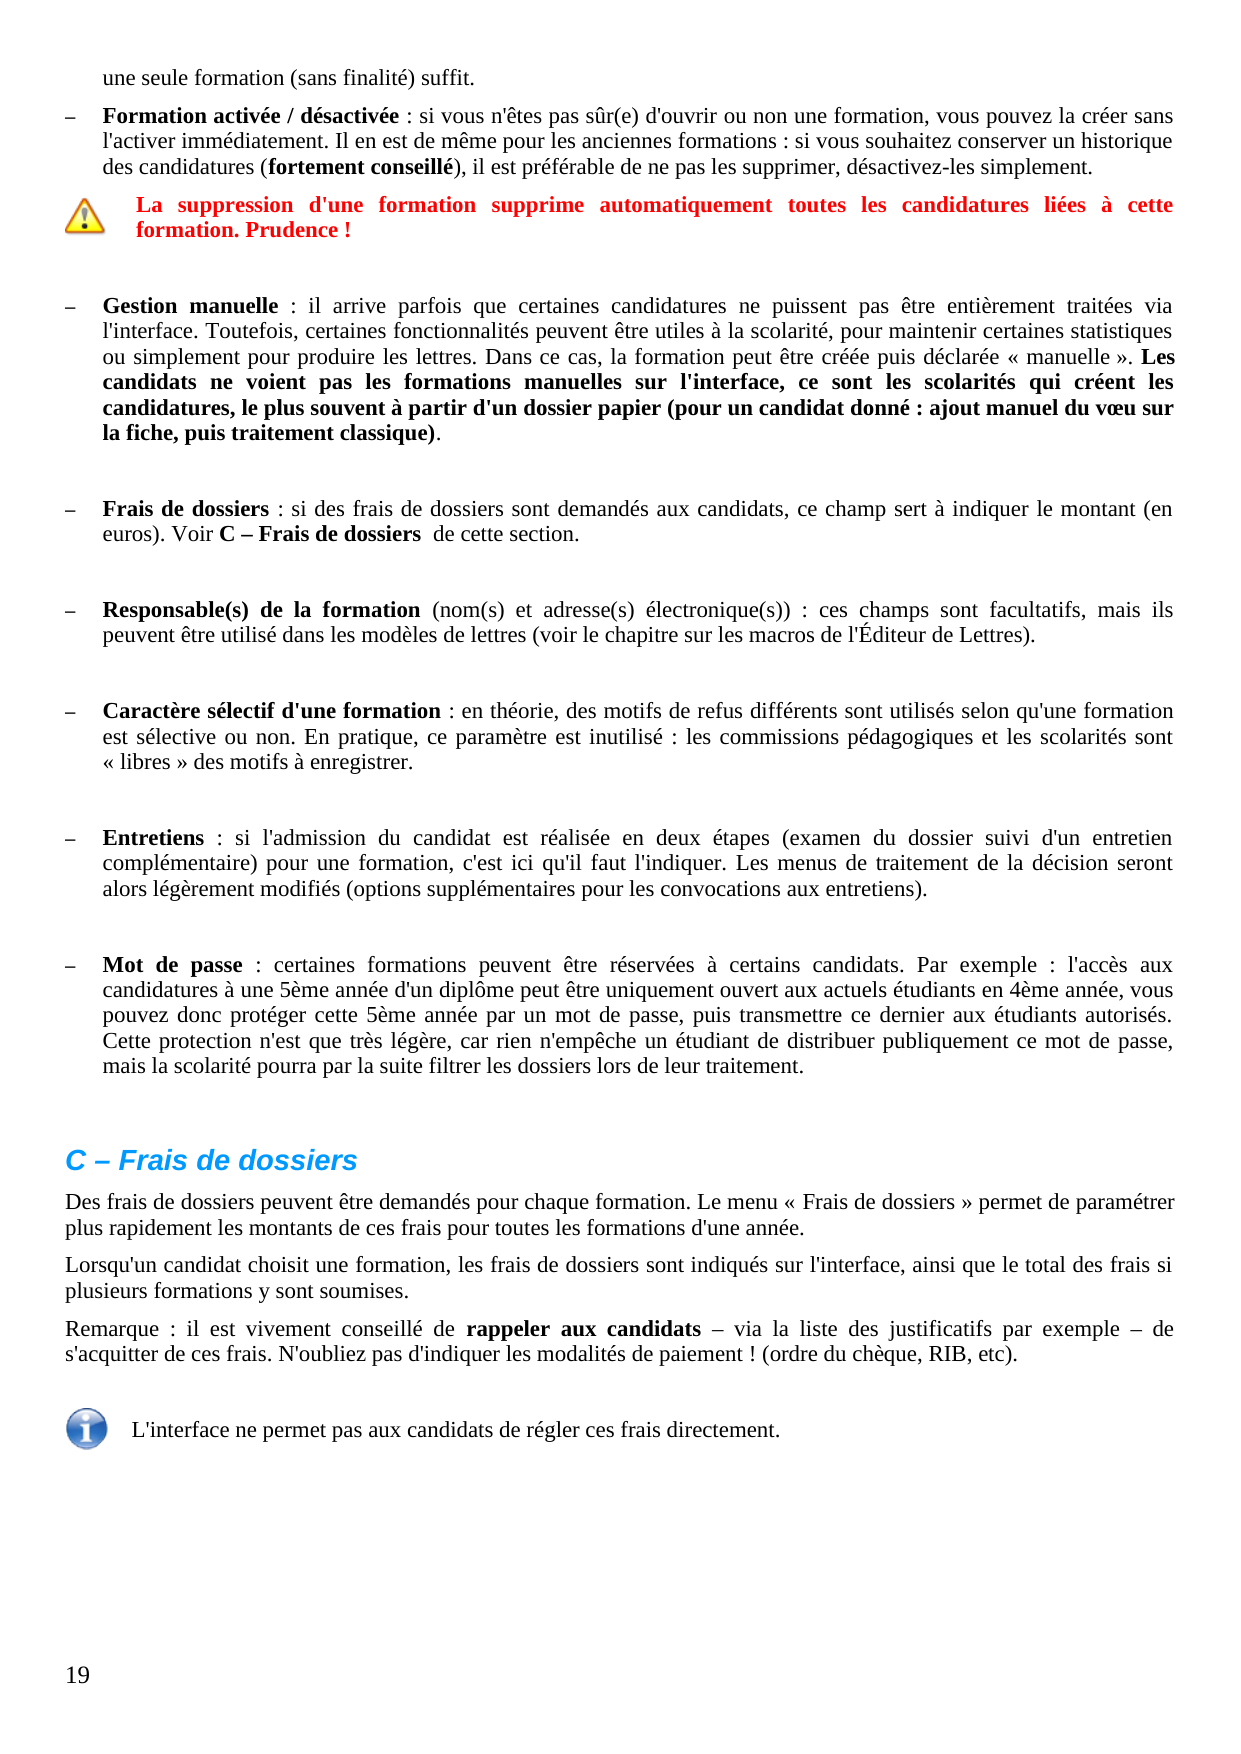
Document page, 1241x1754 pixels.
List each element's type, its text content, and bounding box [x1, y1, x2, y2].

list Caractère sélectif d'une formation : en théorie, des motifs de refus différents sont utilisés selon qu'une formation est sélective ou non. En pratique, ce paramètre est inutilisé : les commissions pédagogiques et les scolarités sont « libres » des motifs à enregistrer. [65, 698, 1175, 774]
list Mot de passe : certaines formations peuvent être réservées à certains candidats. Par exemple : l'accès aux candidatures à une 5ème année d'un diplôme peut être uniquement ouvert aux actuels étudiants en 4ème année, vous pouvez donc protéger cette 5ème année par un mot de passe, puis transmettre ce dernier aux étudiants autorisés. Cette protection n'est que très légère, car rien n'empêche un étudiant de distribuer publiquement ce mot de passe, mais la scolarité pourra par la suite filtrer les dossiers lors de leur traitement. [65, 952, 1175, 1079]
text Lorsqu'un candidat choisit une formation, les frais de dossiers sont indiqués sur l'interface, ainsi que le total des frais si plusieurs formations y sont soumises. [65, 1252, 1175, 1303]
list Entretiens : si l'admission du candidat est réalisée en deux étapes (examen du dossier suivi d'un entretien complémentaire) pour une formation, c'est ici qu'il faut l'indiquer. Les menus de traitement de la décision seront alors légèrement modifiés (options supplémentaires pour les convocations aux entretiens). [65, 825, 1175, 901]
subtitle C – Frais de dossiers [65, 1144, 1175, 1177]
list Gestion manuelle : il arrive parfois que certaines candidatures ne puissent pas être entièrement traitées via l'interface. Toutefois, certaines fonctionnalités peuvent être utiles à la scolarité, pour maintenir certaines statistiques ou simplement pour produire les lettres. Dans ce cas, la formation peut être créée puis déclarée « manuelle ». Les candidats ne voient pas les formations manuelles sur l'interface, ce sont les scolarités qui créent les candidatures, le plus souvent à partir d'un dossier papier (pour un candidat donné : ajout manuel du vœu sur la fiche, puis traitement classique). [65, 293, 1175, 445]
list Formation activée / désactivée : si vous n'êtes pas sûr(e) d'ouvrir ou non une formation, vous pouvez la créer sans l'activer immédiatement. Il en est de même pour les anciennes formations : si vous souhaitez conserver un historique des candidatures (fortement conseillé), il est préférable de ne pas les supprimer, désactivez-les simplement. [65, 103, 1175, 179]
text Des frais de dossiers peuvent être demandés pour chaque formation. Le menu « Frais de dossiers » permet de paramétrer plus rapidement les montants de ces frais pour toutes les formations d'une année. [65, 1189, 1175, 1240]
list une seule formation (sans finalité) suffit. [65, 65, 1175, 90]
list Responsable(s) de la formation (nom(s) et adresse(s) électronique(s)) : ces champs sont facultatifs, mais ils peuvent être utilisé dans les modèles de lettres (voir le chapitre sur les macros de l'Éditeur de Lettres). [65, 597, 1175, 648]
picture [66, 1408, 108, 1450]
text L'interface ne permet pas aux candidats de régler ces frais directement. [108, 1417, 1175, 1442]
text La suppression d'une formation supprime automatiquement toutes les candidatures liées à cette formation. Prudence ! [65, 192, 1175, 242]
picture [65, 196, 107, 238]
list Frais de dossiers : si des frais de dossiers sont demandés aux candidats, ce champ sert à indiquer le montant (en euros). Voir C – Frais de dossiers de cette section. [65, 496, 1175, 547]
text Remarque : il est vivement conseillé de rappeler aux candidats – via la liste des justificatifs par exemple – de s'acquitter de ces frais. N'oubliez pas d'indiquer les modalités de paiement ! (ordre du chèque, RIB, etc). [65, 1316, 1175, 1367]
